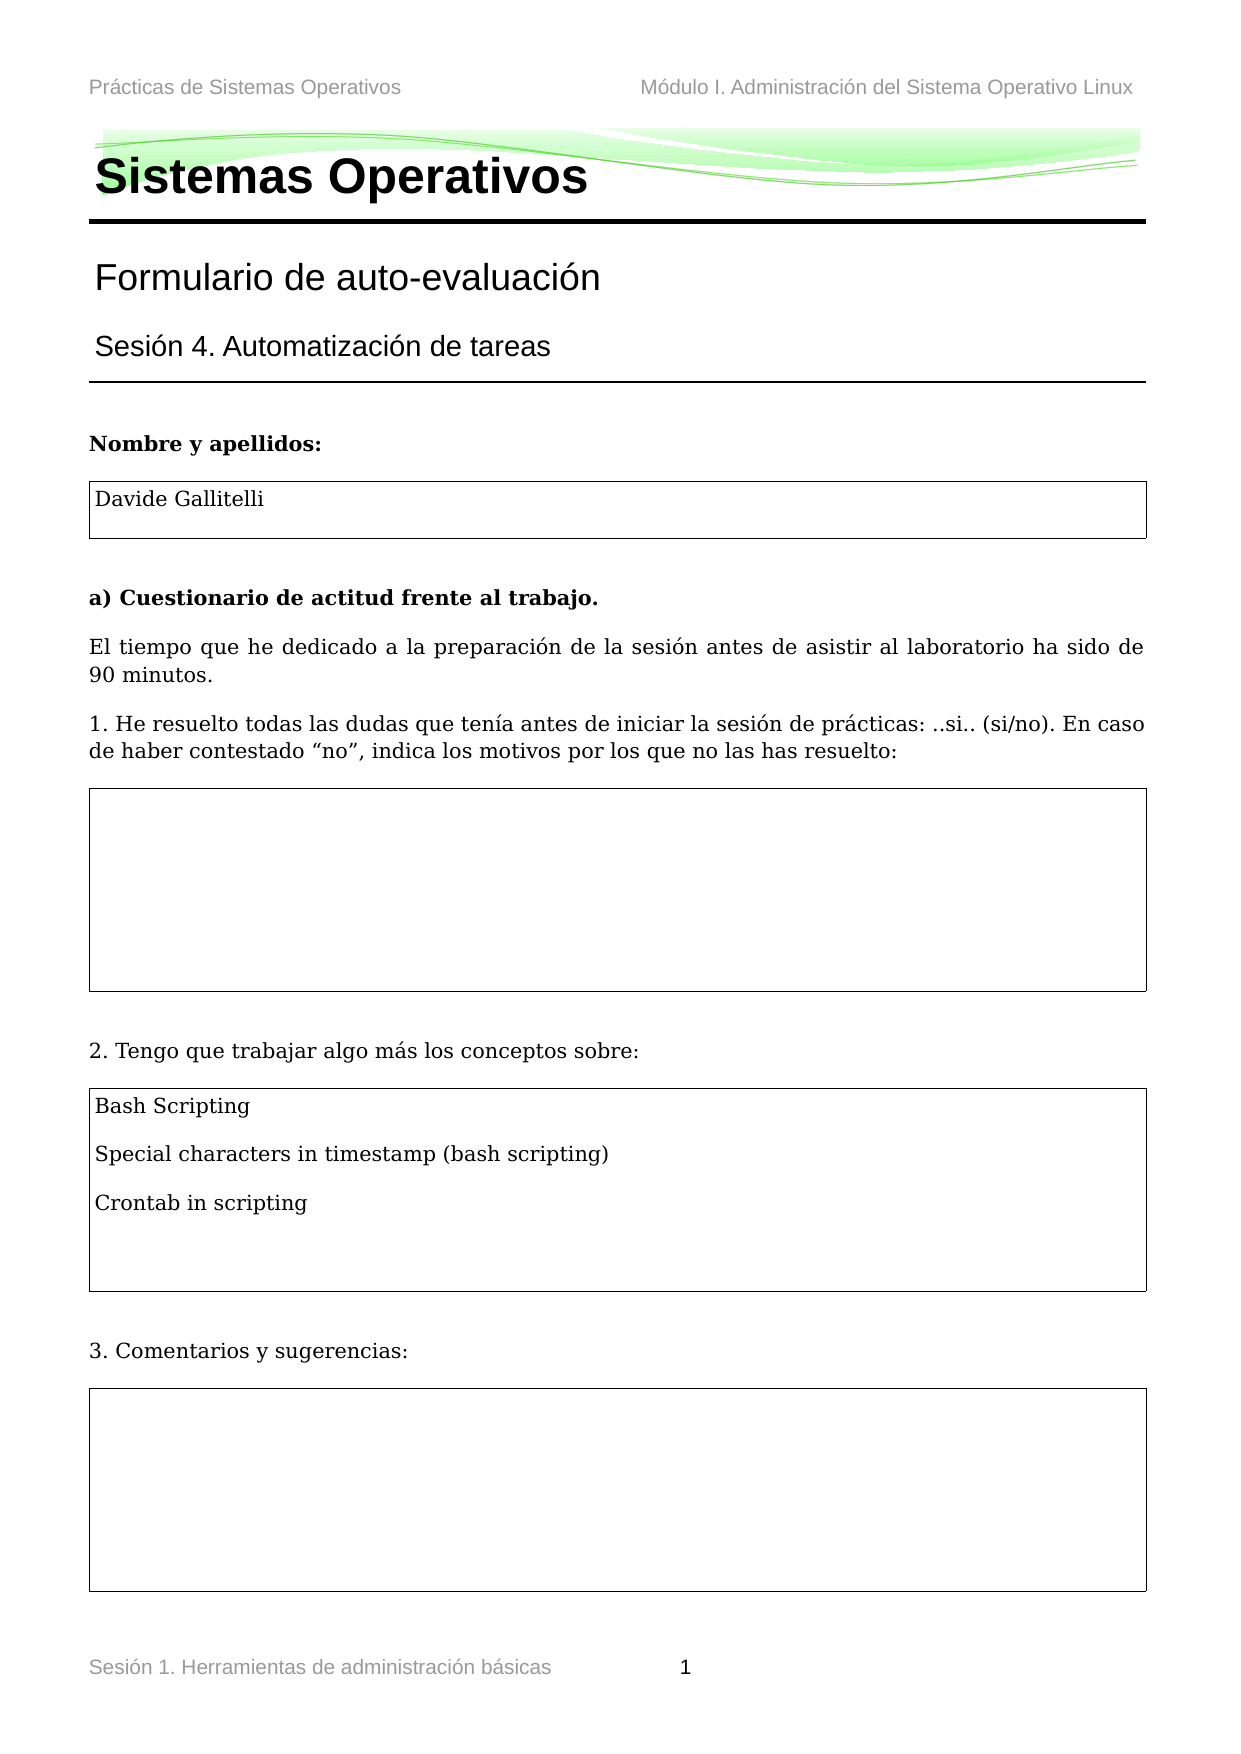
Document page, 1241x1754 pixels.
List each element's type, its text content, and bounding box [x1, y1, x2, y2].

table_header [90, 789, 1146, 991]
text 2. Tengo que trabajar algo más los conceptos sobre: [89, 1039, 1146, 1064]
table_header Bash Scripting Special characters in timestamp (bash scripting) Crontab in scripting [90, 1089, 1146, 1291]
table_header Davide Gallitelli [90, 482, 1146, 537]
picture [376, 171, 387, 189]
table_header Formulario de auto-evaluación Sesión 4. Automatización de tareas [89, 224, 1146, 381]
text El tiempo que he dedicado a la preparación de la sesión antes de asistir al laboratorio ha sido de 90 minutos. [89, 635, 1146, 687]
text 3. Comentarios y sugerencias: [89, 1339, 1146, 1364]
text a) Cuestionario de actitud frente al trabajo. [89, 586, 1146, 611]
table_header Sistemas Operativos [89, 123, 1146, 219]
text 1. He resuelto todas las dudas que tenía antes de iniciar la sesión de prácticas: ..si.. (si/no). En caso de haber contestado “no”, indica los motivos por los que no las has resuelto: [89, 712, 1146, 764]
picture [94, 128, 1141, 195]
text Nombre y apellidos: [89, 432, 1146, 456]
table_header [90, 1389, 1146, 1591]
